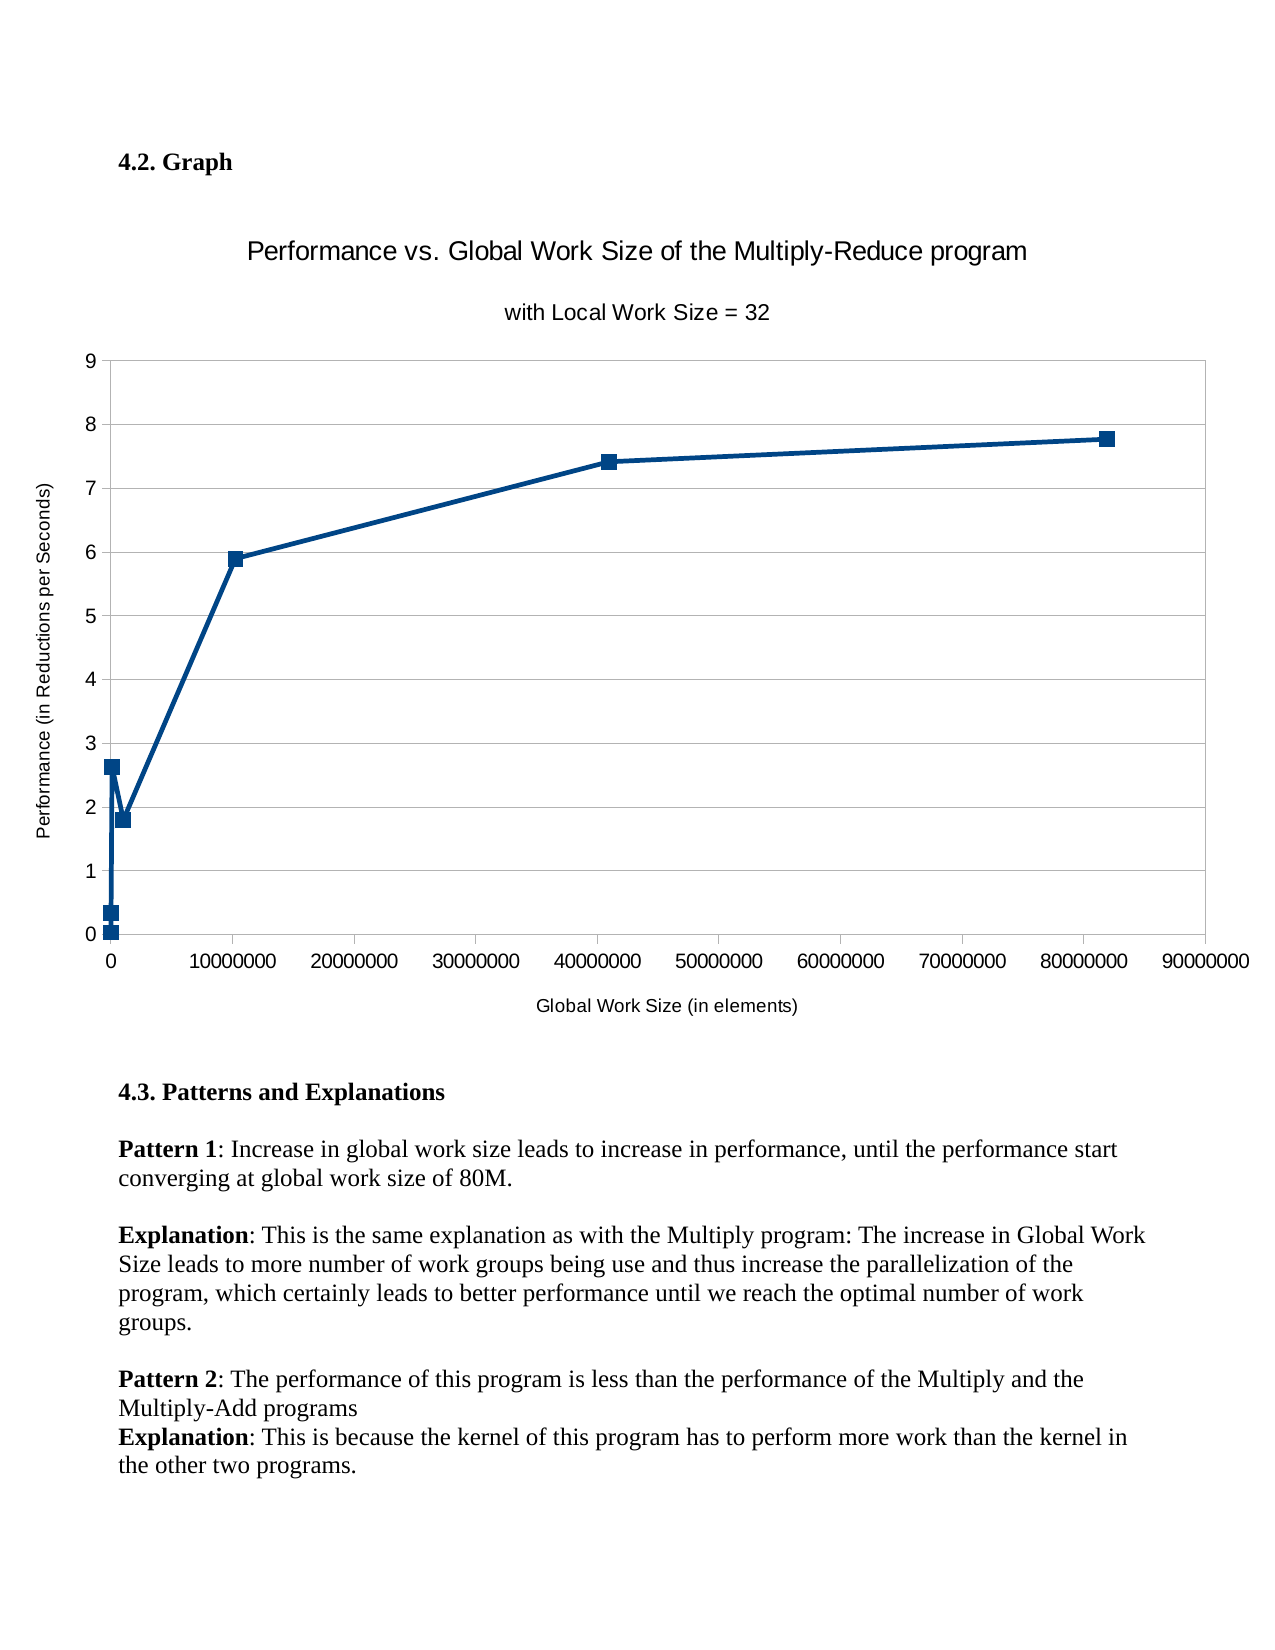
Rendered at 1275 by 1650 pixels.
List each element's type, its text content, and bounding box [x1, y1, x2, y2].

text Explanation: This is because the kernel of this program has to perform more work than the kernel in the other two programs. [118, 1422, 1157, 1479]
text 4.3. Patterns and Explanations [118, 1077, 1157, 1105]
text Pattern 1: Increase in global work size leads to increase in performance, until the performance start converging at global work size of 80M. [118, 1134, 1157, 1192]
text Explanation: This is the same explanation as with the Multiply program: The increase in Global Work Size leads to more number of work groups being use and thus increase the parallelization of the program, which certainly leads to better performance until we reach the optimal number of work groups. [118, 1220, 1157, 1335]
text Pattern 2: The performance of this program is less than the performance of the Multiply and the Multiply-Add programs [118, 1364, 1157, 1422]
text 4.2. Graph [118, 147, 1157, 176]
